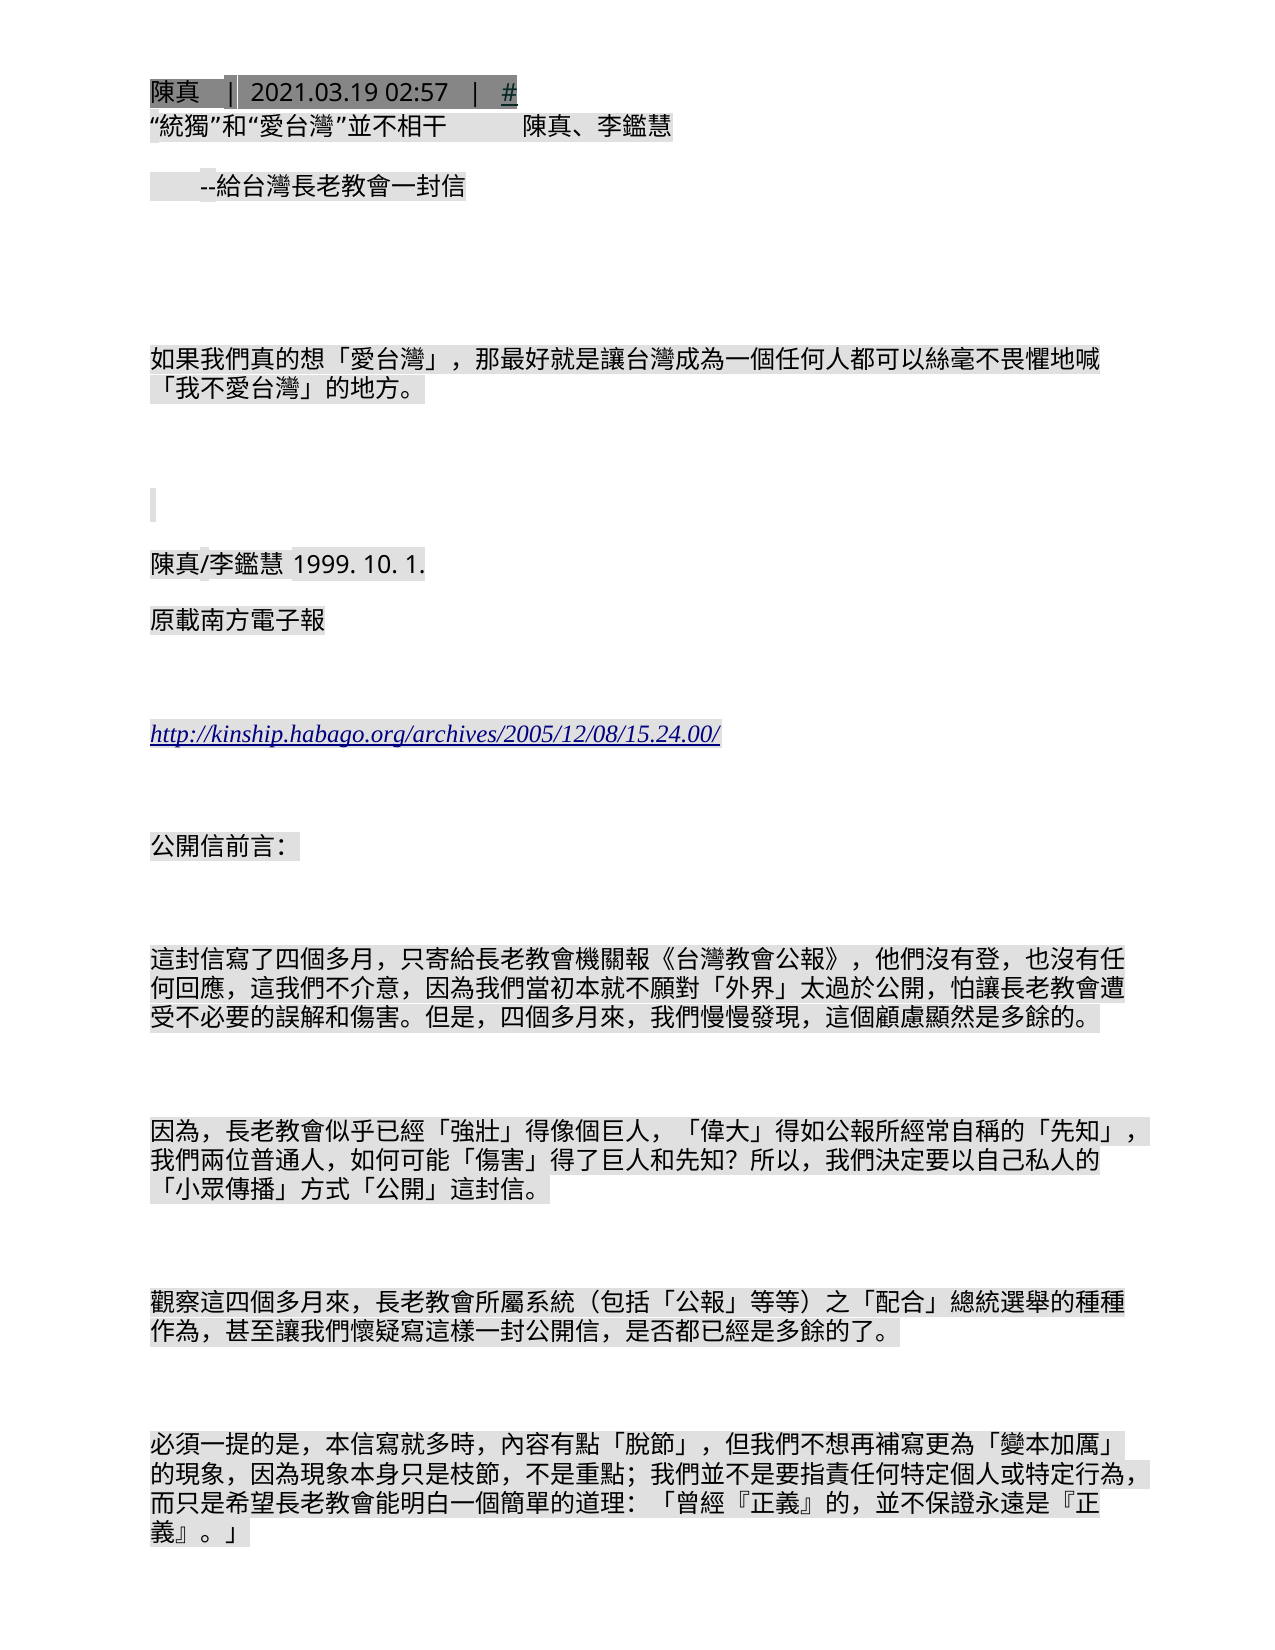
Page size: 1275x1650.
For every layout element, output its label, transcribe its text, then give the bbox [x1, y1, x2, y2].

text 公開信前言： [150, 832, 1125, 861]
text 原載南方電子報 [150, 606, 1125, 635]
text 必須一提的是，本信寫就多時，內容有點「脫節」，但我們不想再補寫更為「變本加厲」的現象，因為現象本身只是枝節，不是重點；我們並不是要指責任何特定個人或特定行為，而只是希望長老教會能明白一個簡單的道理：「曾經『正義』的，並不保證永遠是『正義』。」 [150, 1431, 1125, 1547]
text 陳真 | 2021.03.19 02:57 | # [150, 75, 1125, 109]
text 這封信寫了四個多月，只寄給長老教會機關報《台灣教會公報》，他們沒有登，也沒有任何回應，這我們不介意，因為我們當初本就不願對「外界」太過於公開，怕讓長老教會遭受不必要的誤解和傷害。但是，四個多月來，我們慢慢發現，這個顧慮顯然是多餘的。 [150, 945, 1125, 1033]
text 觀察這四個多月來，長老教會所屬系統（包括「公報」等等）之「配合」總統選舉的種種作為，甚至讓我們懷疑寫這樣一封公開信，是否都已經是多餘的了。 [150, 1288, 1125, 1347]
text 如果我們真的想「愛台灣」，那最好就是讓台灣成為一個任何人都可以絲毫不畏懼地喊「我不愛台灣」的地方。 [150, 345, 1125, 404]
text 因為，長老教會似乎已經「強壯」得像個巨人，「偉大」得如公報所經常自稱的「先知」，我們兩位普通人，如何可能「傷害」得了巨人和先知？所以，我們決定要以自己私人的「小眾傳播」方式「公開」這封信。 [150, 1117, 1125, 1204]
text http://kinship.habago.org/archives/2005/12/08/15.24.00/ [150, 719, 1125, 748]
text 陳真/李鑑慧 1999. 10. 1. [150, 547, 1125, 581]
text --給台灣長老教會一封信 [150, 168, 1125, 202]
text “統獨”和“愛台灣”並不相干 陳真、李鑑慧 [150, 109, 1125, 143]
